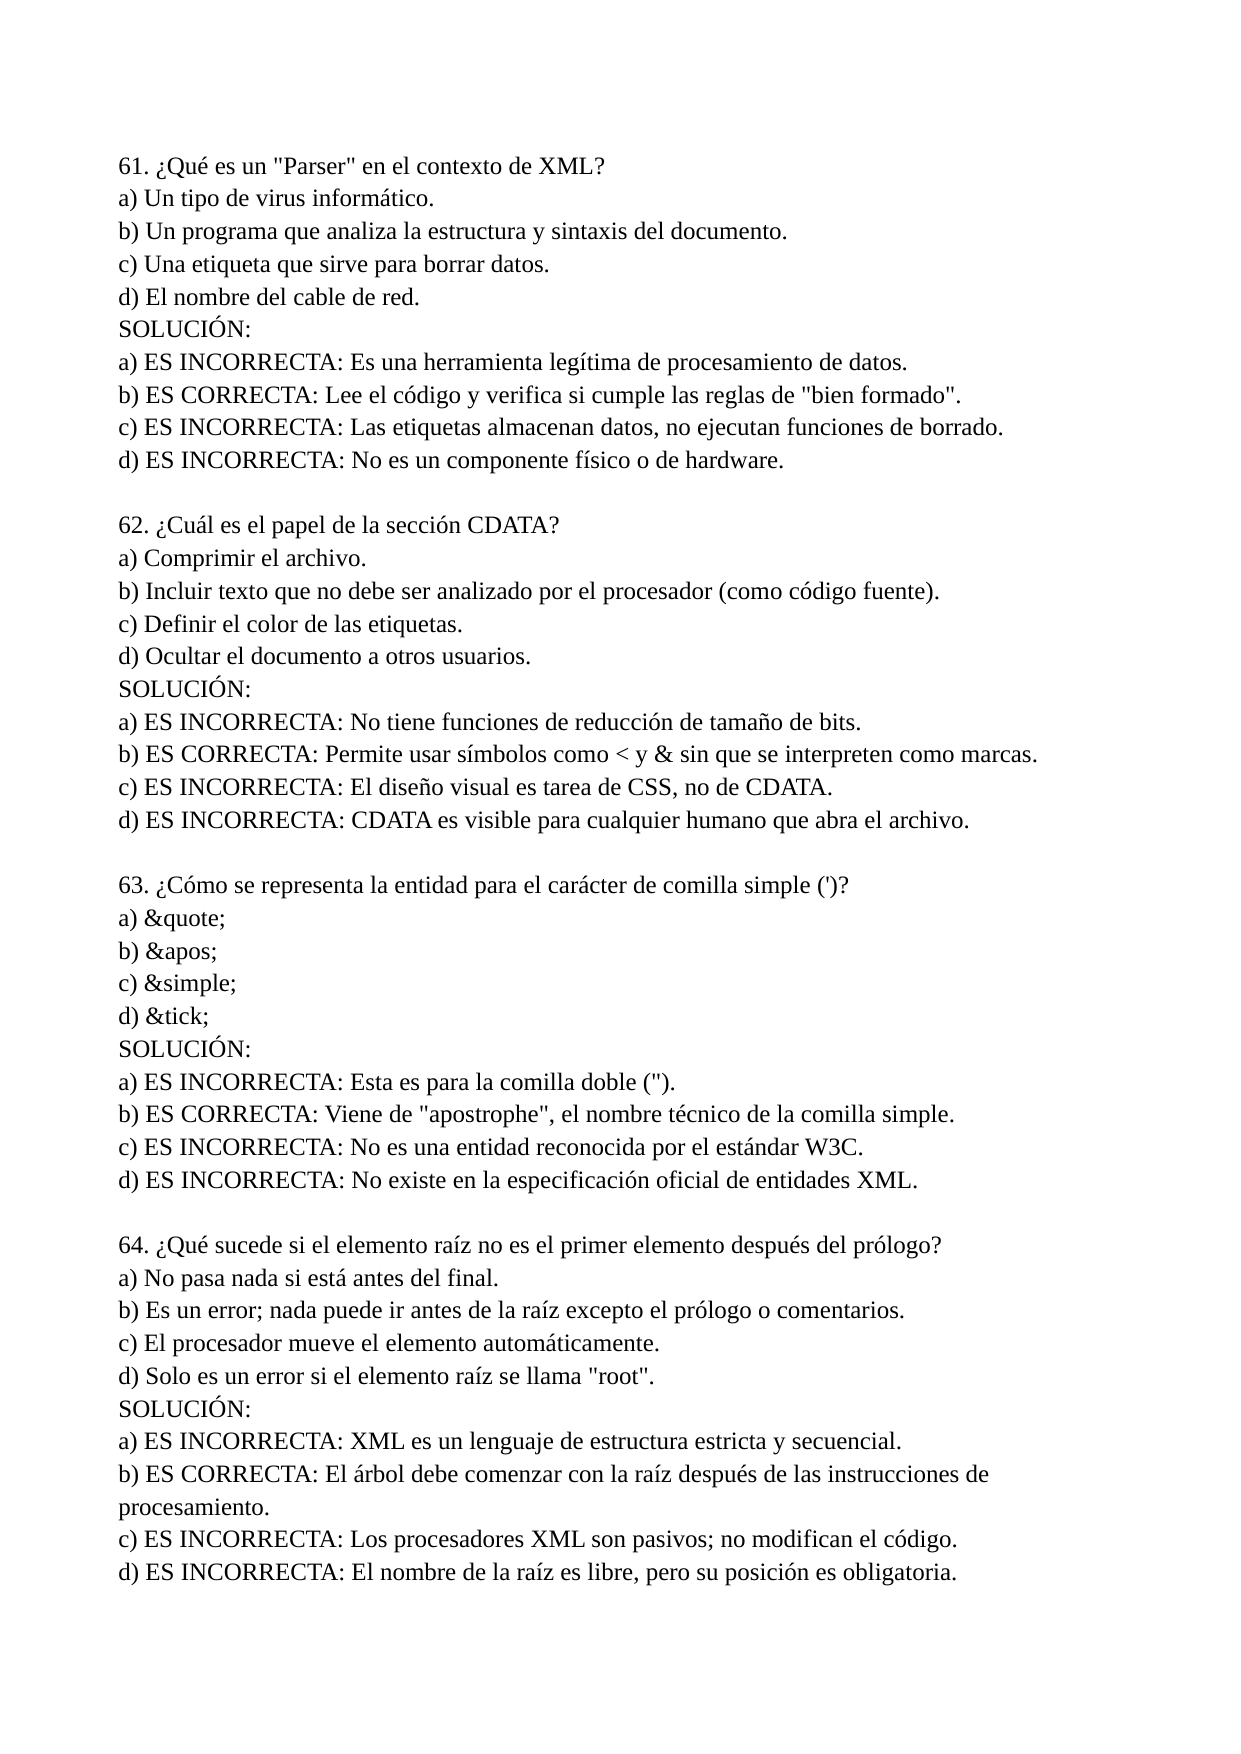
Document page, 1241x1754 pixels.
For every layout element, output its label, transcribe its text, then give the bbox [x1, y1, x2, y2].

text c) ES INCORRECTA: El diseño visual es tarea de CSS, no de CDATA. [118, 772, 1122, 801]
text 64. ¿Qué sucede si el elemento raíz no es el primer elemento después del prólogo? [118, 1230, 1122, 1259]
text d) ES INCORRECTA: No es un componente físico o de hardware. [118, 445, 1122, 474]
text c) ES INCORRECTA: No es una entidad reconocida por el estándar W3C. [118, 1132, 1122, 1161]
text b) ES CORRECTA: Permite usar símbolos como < y & sin que se interpreten como marcas. [118, 739, 1122, 768]
text b) Incluir texto que no debe ser analizado por el procesador (como código fuente). [118, 576, 1122, 605]
text b) ES CORRECTA: Lee el código y verifica si cumple las reglas de "bien formado". [118, 380, 1122, 408]
text c) Definir el color de las etiquetas. [118, 609, 1122, 637]
text b) Un programa que analiza la estructura y sintaxis del documento. [118, 216, 1122, 245]
text SOLUCIÓN: [118, 1034, 1122, 1063]
text 61. ¿Qué es un "Parser" en el contexto de XML? [118, 151, 1122, 179]
text d) Solo es un error si el elemento raíz se llama "root". [118, 1361, 1122, 1390]
text a) ES INCORRECTA: Esta es para la comilla doble ("). [118, 1067, 1122, 1095]
text b) ES CORRECTA: El árbol debe comenzar con la raíz después de las instrucciones de procesamiento. [118, 1459, 1122, 1521]
text a) ES INCORRECTA: No tiene funciones de reducción de tamaño de bits. [118, 707, 1122, 736]
text c) El procesador mueve el elemento automáticamente. [118, 1328, 1122, 1357]
text d) El nombre del cable de red. [118, 282, 1122, 310]
text a) No pasa nada si está antes del final. [118, 1263, 1122, 1292]
text b) &apos; [118, 936, 1122, 964]
text SOLUCIÓN: [118, 1394, 1122, 1422]
text b) Es un error; nada puede ir antes de la raíz excepto el prólogo o comentarios. [118, 1296, 1122, 1324]
text d) ES INCORRECTA: CDATA es visible para cualquier humano que abra el archivo. [118, 805, 1122, 834]
text a) Un tipo de virus informático. [118, 183, 1122, 212]
text a) Comprimir el archivo. [118, 543, 1122, 572]
text a) ES INCORRECTA: Es una herramienta legítima de procesamiento de datos. [118, 347, 1122, 376]
text c) ES INCORRECTA: Los procesadores XML son pasivos; no modifican el código. [118, 1524, 1122, 1553]
text d) ES INCORRECTA: El nombre de la raíz es libre, pero su posición es obligatoria. [118, 1557, 1122, 1586]
text b) ES CORRECTA: Viene de "apostrophe", el nombre técnico de la comilla simple. [118, 1099, 1122, 1128]
text SOLUCIÓN: [118, 314, 1122, 343]
text d) Ocultar el documento a otros usuarios. [118, 641, 1122, 670]
text d) &tick; [118, 1001, 1122, 1030]
text SOLUCIÓN: [118, 674, 1122, 703]
text a) ES INCORRECTA: XML es un lenguaje de estructura estricta y secuencial. [118, 1426, 1122, 1455]
text d) ES INCORRECTA: No existe en la especificación oficial de entidades XML. [118, 1165, 1122, 1193]
text 62. ¿Cuál es el papel de la sección CDATA? [118, 511, 1122, 539]
text a) &quote; [118, 903, 1122, 932]
text c) Una etiqueta que sirve para borrar datos. [118, 249, 1122, 278]
text 63. ¿Cómo se representa la entidad para el carácter de comilla simple (')? [118, 870, 1122, 899]
text c) &simple; [118, 968, 1122, 997]
text c) ES INCORRECTA: Las etiquetas almacenan datos, no ejecutan funciones de borrado. [118, 412, 1122, 441]
